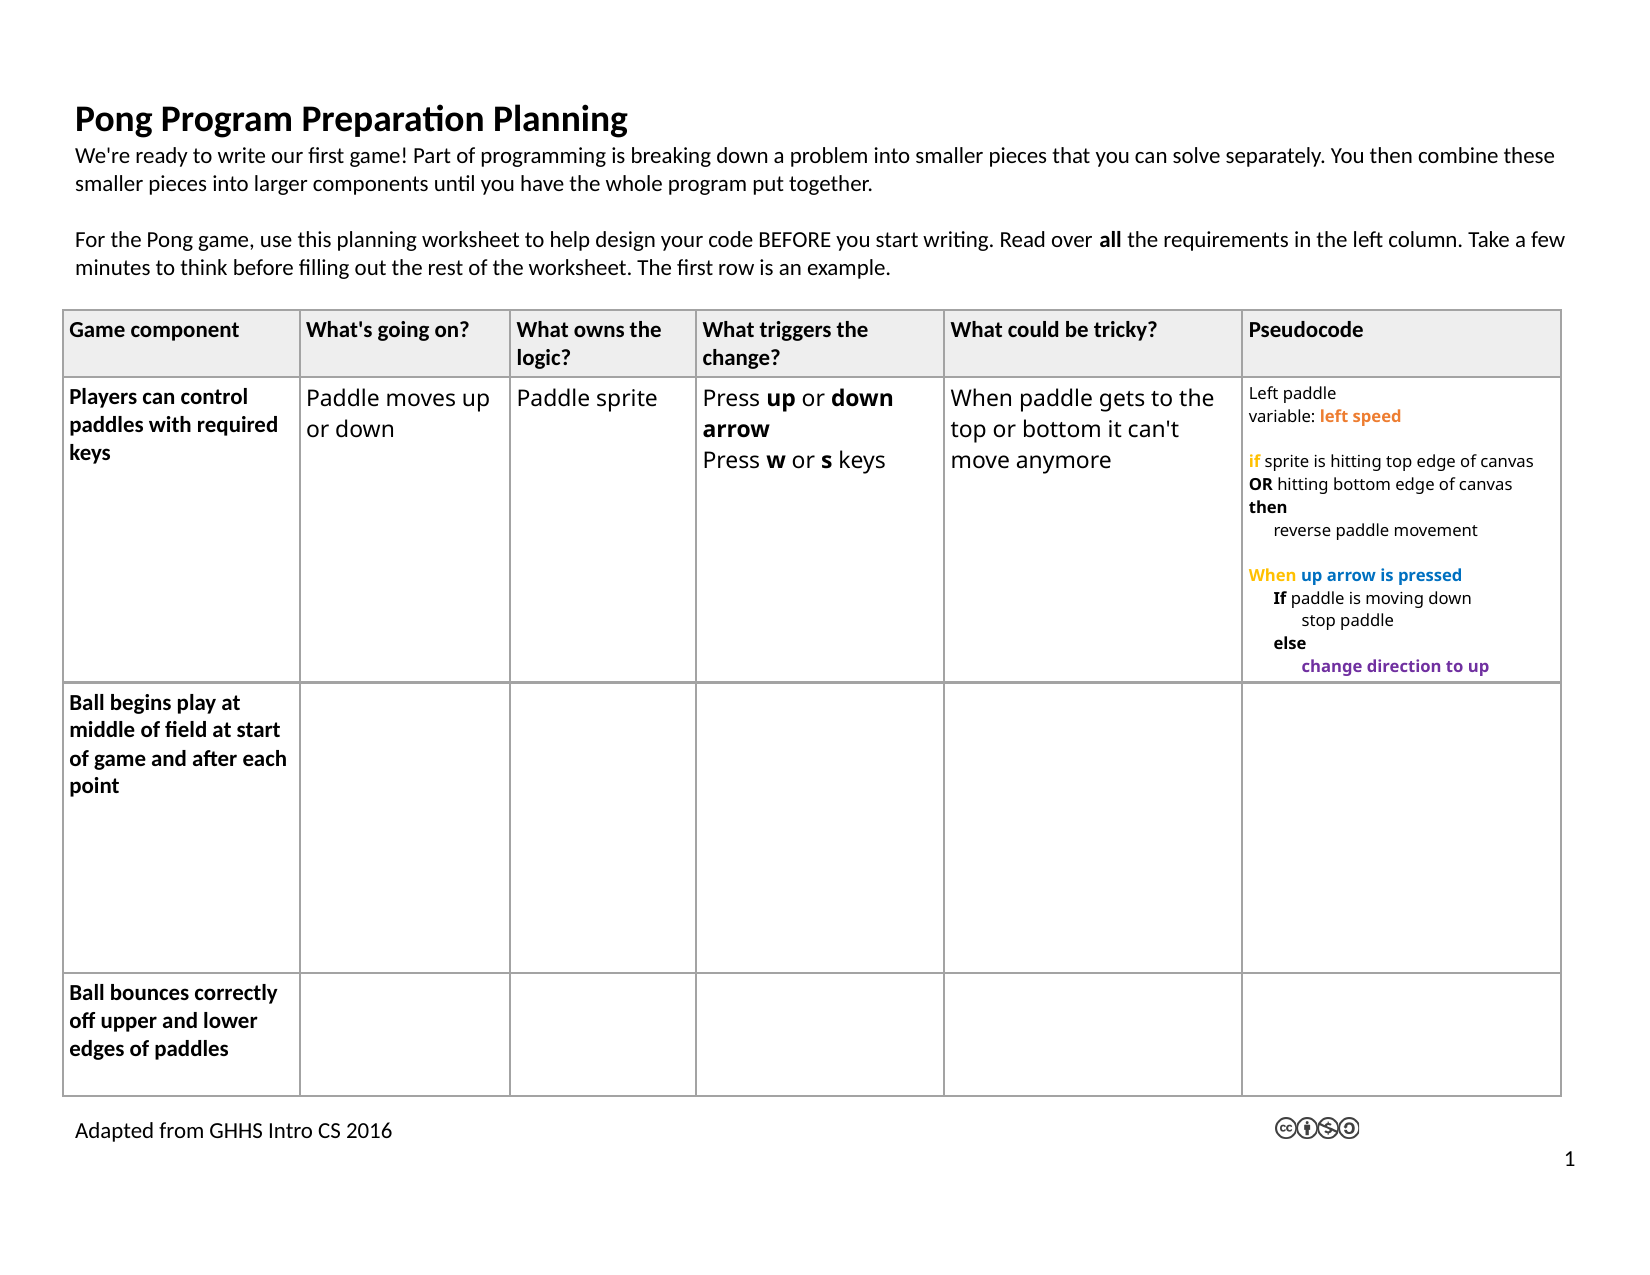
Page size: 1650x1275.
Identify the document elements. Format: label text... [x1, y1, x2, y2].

table_cell [511, 974, 695, 1094]
table_cell [945, 974, 1241, 1094]
table_cell [1243, 974, 1560, 1094]
text We're ready to write our first game! Part of programming is breaking down a problem into smaller pieces that you can solve separately. You then combine these smaller pieces into larger components until you have the whole program put together. [75, 141, 1575, 197]
table_header What's going on? [301, 311, 509, 376]
table_cell [697, 974, 943, 1094]
table_cell Paddle moves up or down [301, 378, 509, 681]
text For the Pong game, use this planning worksheet to help design your code BEFORE you start writing. Read over all the requirements in the left column. Take a few minutes to think before filling out the rest of the worksheet. The first row is an example. [75, 225, 1575, 281]
table_cell Left paddle variable: left speed if sprite is hitting top edge of canvas OR hitting bottom edge of canvas then reverse paddle movement When up arrow is pressed If paddle is moving down stop paddle else change direction to up [1243, 378, 1560, 681]
table_cell [1243, 684, 1560, 972]
table_header What could be tricky? [945, 311, 1241, 376]
table_cell [511, 684, 695, 972]
table_cell Players can control paddles with required keys [64, 378, 299, 681]
table_cell Paddle sprite [511, 378, 695, 681]
table_cell [697, 684, 943, 972]
table_header Game component [64, 311, 299, 376]
table_cell Press up or down arrow Press w or s keys [697, 378, 943, 681]
picture [1275, 1117, 1360, 1139]
table_cell [301, 974, 509, 1094]
text Pong Program Preparation Planning [75, 95, 1575, 141]
table_cell Ball begins play at middle of field at start of game and after each point [64, 684, 299, 972]
table_cell [301, 684, 509, 972]
table_header What owns the logic? [511, 311, 695, 376]
table_cell Ball bounces correctly off upper and lower edges of paddles [64, 974, 299, 1094]
table_header Pseudocode [1243, 311, 1560, 376]
table_cell [945, 684, 1241, 972]
table_cell When paddle gets to the top or bottom it can't move anymore [945, 378, 1241, 681]
table_header What triggers the change? [697, 311, 943, 376]
